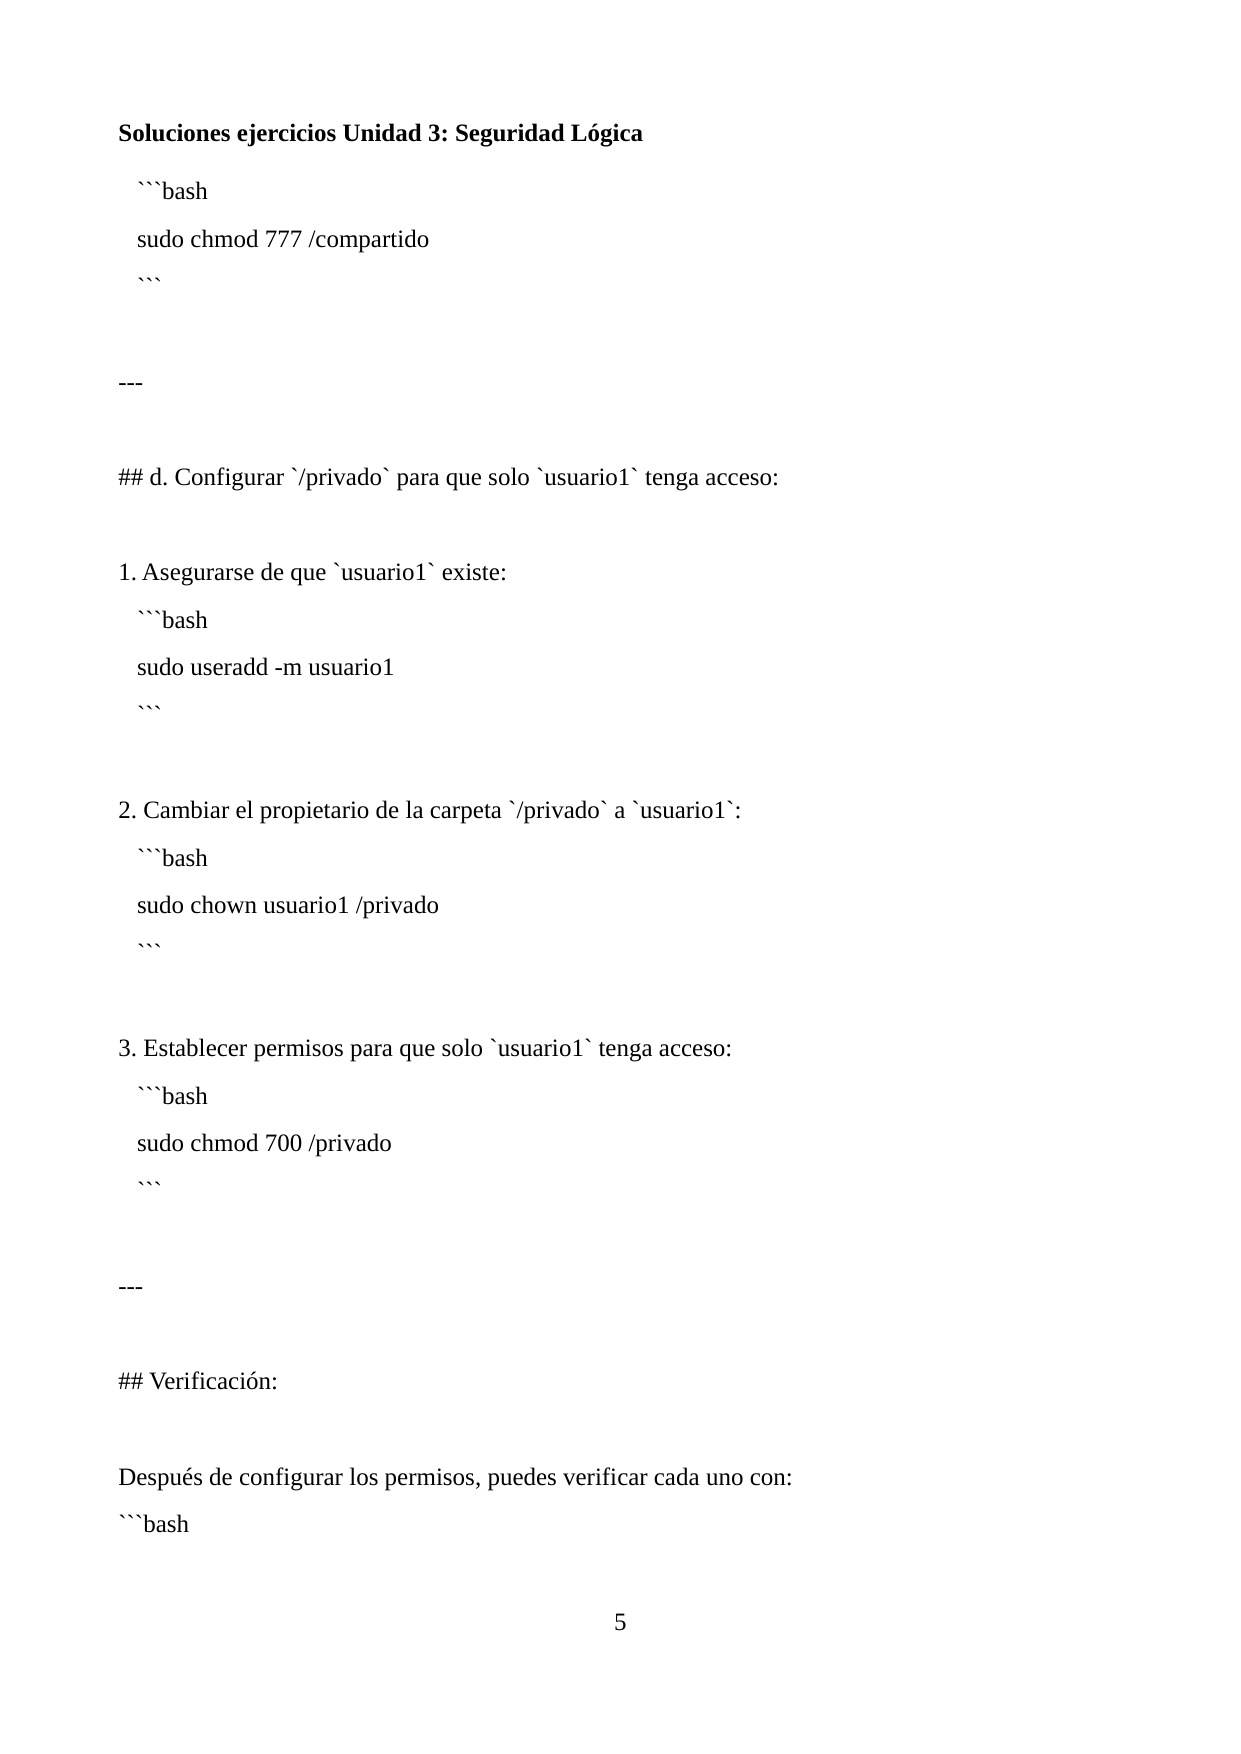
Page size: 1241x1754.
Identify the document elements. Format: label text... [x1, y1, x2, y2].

text ```bash [118, 605, 1122, 633]
text Después de configurar los permisos, puedes verificar cada uno con: [118, 1462, 1122, 1490]
text ```bash [118, 1509, 1122, 1538]
text sudo chmod 777 /compartido [118, 224, 1122, 253]
text ``` [118, 700, 1122, 729]
text 3. Establecer permisos para que solo `usuario1` tenga acceso: [118, 1033, 1122, 1062]
text ``` [118, 938, 1122, 967]
text ## d. Configurar `/privado` para que solo `usuario1` tenga acceso: [118, 462, 1122, 491]
text sudo chmod 700 /privado [118, 1128, 1122, 1157]
text ``` [118, 272, 1122, 300]
text 2. Cambiar el propietario de la carpeta `/privado` a `usuario1`: [118, 795, 1122, 824]
text ```bash [118, 176, 1122, 205]
text sudo useradd -m usuario1 [118, 652, 1122, 681]
text ## Verificación: [118, 1366, 1122, 1395]
text sudo chown usuario1 /privado [118, 890, 1122, 919]
text --- [118, 1271, 1122, 1300]
text ```bash [118, 1081, 1122, 1109]
text ``` [118, 1176, 1122, 1205]
text ```bash [118, 843, 1122, 872]
text --- [118, 367, 1122, 396]
text 1. Asegurarse de que `usuario1` existe: [118, 557, 1122, 586]
